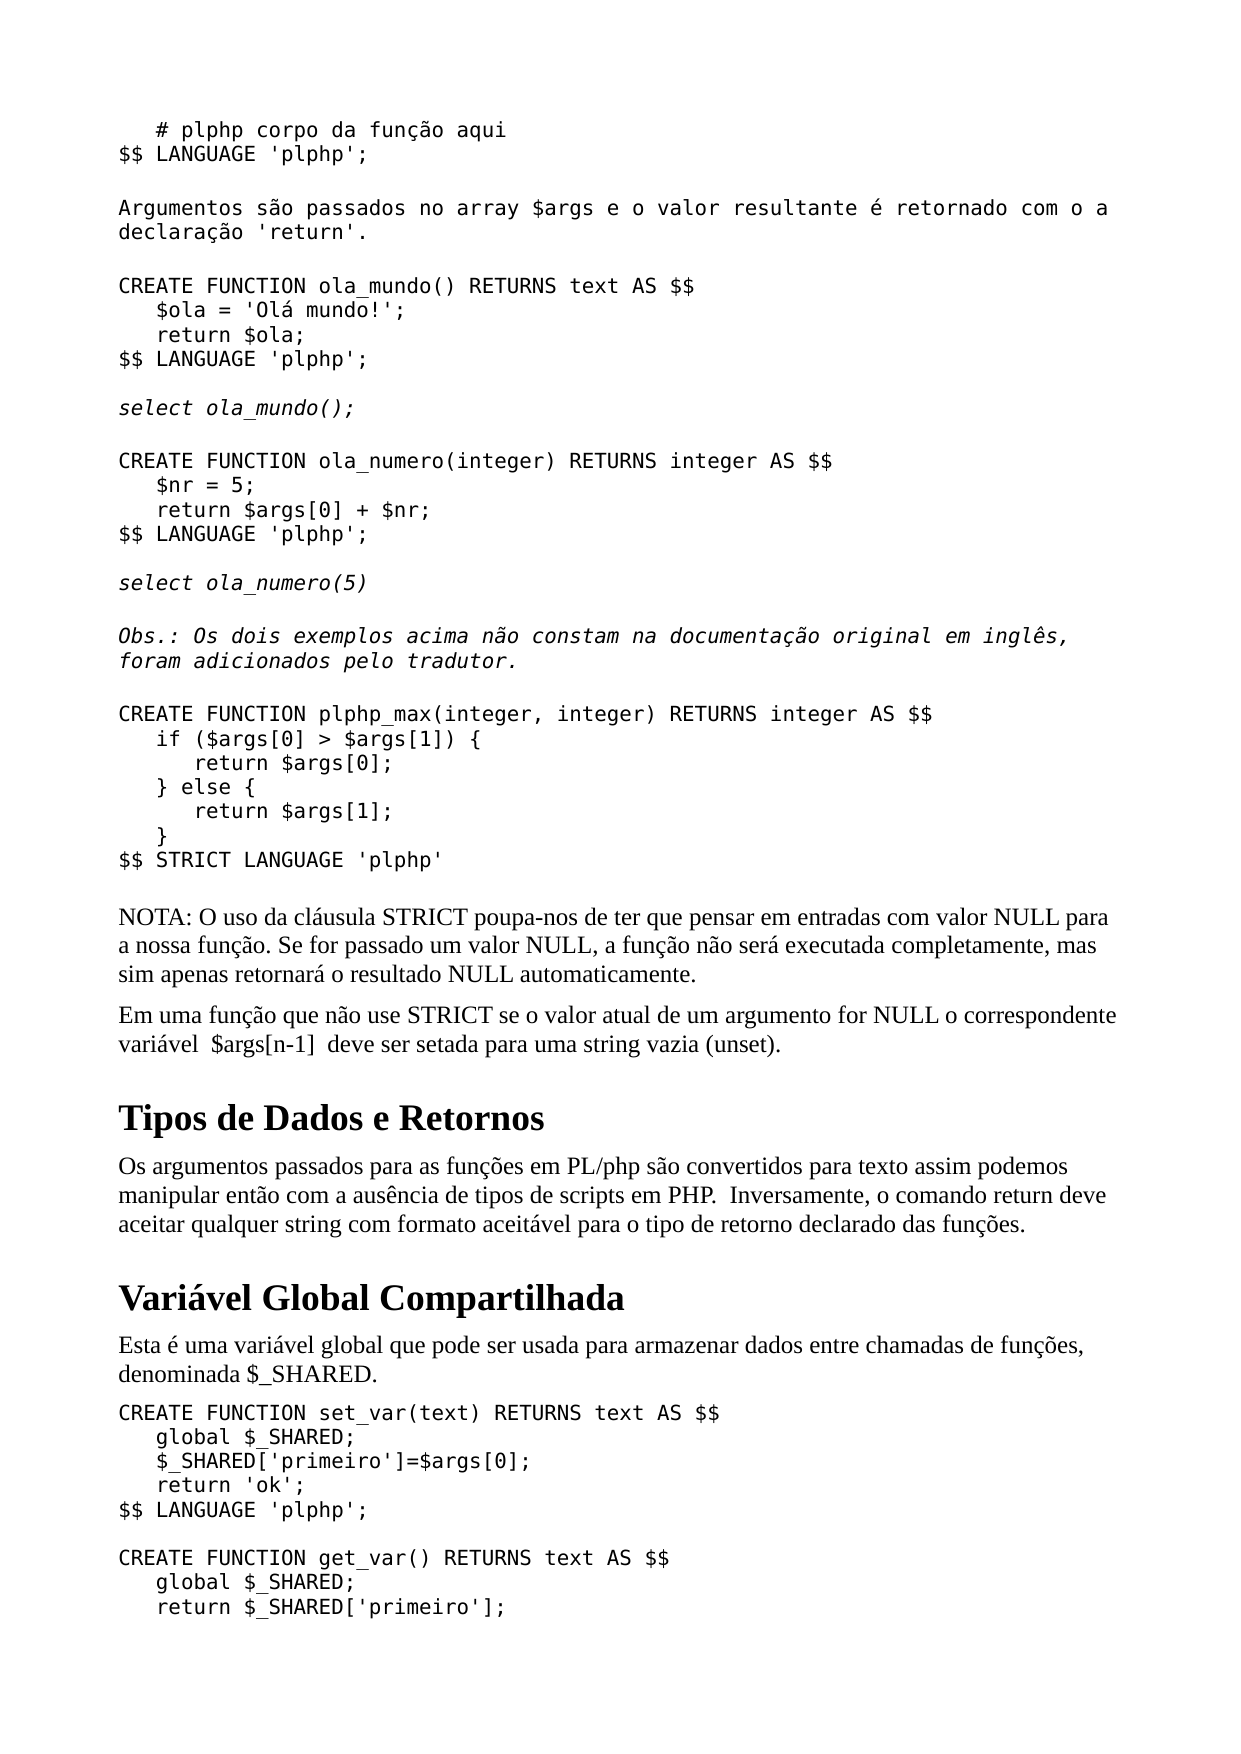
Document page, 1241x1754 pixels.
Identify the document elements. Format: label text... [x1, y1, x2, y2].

text Em uma função que não use STRICT se o valor atual de um argumento for NULL o correspondente variável $args[n-1] deve ser setada para uma string vazia (unset). [118, 1001, 1122, 1058]
text global $_SHARED; [118, 1425, 1122, 1449]
text $$ LANGUAGE 'plphp'; [118, 522, 1122, 571]
text $$ STRICT LANGUAGE 'plphp' [118, 848, 1122, 872]
text return $ola; [118, 323, 1122, 347]
text NOTA: O uso da cláusula STRICT poupa-nos de ter que pensar em entradas com valor NULL para a nossa função. Se for passado um valor NULL, a função não será executada completamente, mas sim apenas retornará o resultado NULL automaticamente. [118, 902, 1122, 988]
text Esta é uma variável global que pode ser usada para armazenar dados entre chamadas de funções, denominada $_SHARED. [118, 1331, 1122, 1388]
text $$ LANGUAGE 'plphp'; [118, 347, 1122, 371]
text select ola_numero(5) [118, 571, 1122, 595]
text $ola = 'Olá mundo!'; [118, 298, 1122, 323]
text $_SHARED['primeiro']=$args[0]; [118, 1449, 1122, 1473]
subtitle Tipos de Dados e Retornos [118, 1096, 1122, 1139]
text # plphp corpo da função aqui [118, 118, 1122, 142]
text CREATE FUNCTION plphp_max(integer, integer) RETURNS integer AS $$ [118, 702, 1122, 727]
text return $args[1]; [118, 799, 1122, 824]
text $$ LANGUAGE 'plphp'; [118, 1498, 1122, 1522]
text Os argumentos passados para as funções em PL/php são convertidos para texto assim podemos manipular então com a ausência de tipos de scripts em PHP. Inversamente, o comando return deve aceitar qualquer string com formato aceitável para o tipo de retorno declarado das funções. [118, 1151, 1122, 1237]
text CREATE FUNCTION ola_mundo() RETURNS text AS $$ [118, 274, 1122, 298]
text Argumentos são passados no array $args e o valor resultante é retornado com o a declaração 'return'. [118, 196, 1122, 245]
text return $args[0]; [118, 751, 1122, 775]
text Obs.: Os dois exemplos acima não constam na documentação original em inglês, foram adicionados pelo tradutor. [118, 624, 1122, 673]
text if ($args[0] > $args[1]) { [118, 727, 1122, 751]
text return 'ok'; [118, 1473, 1122, 1498]
text CREATE FUNCTION get_var() RETURNS text AS $$ [118, 1546, 1122, 1570]
text } else { [118, 775, 1122, 799]
text return $args[0] + $nr; [118, 498, 1122, 522]
subtitle Variável Global Compartilhada [118, 1275, 1122, 1318]
text return $_SHARED['primeiro']; [118, 1595, 1122, 1619]
text } [118, 824, 1122, 848]
text CREATE FUNCTION set_var(text) RETURNS text AS $$ [118, 1401, 1122, 1425]
text $nr = 5; [118, 473, 1122, 498]
text select ola_mundo(); [118, 396, 1122, 420]
text $$ LANGUAGE 'plphp'; [118, 142, 1122, 167]
text CREATE FUNCTION ola_numero(integer) RETURNS integer AS $$ [118, 449, 1122, 473]
text global $_SHARED; [118, 1570, 1122, 1595]
